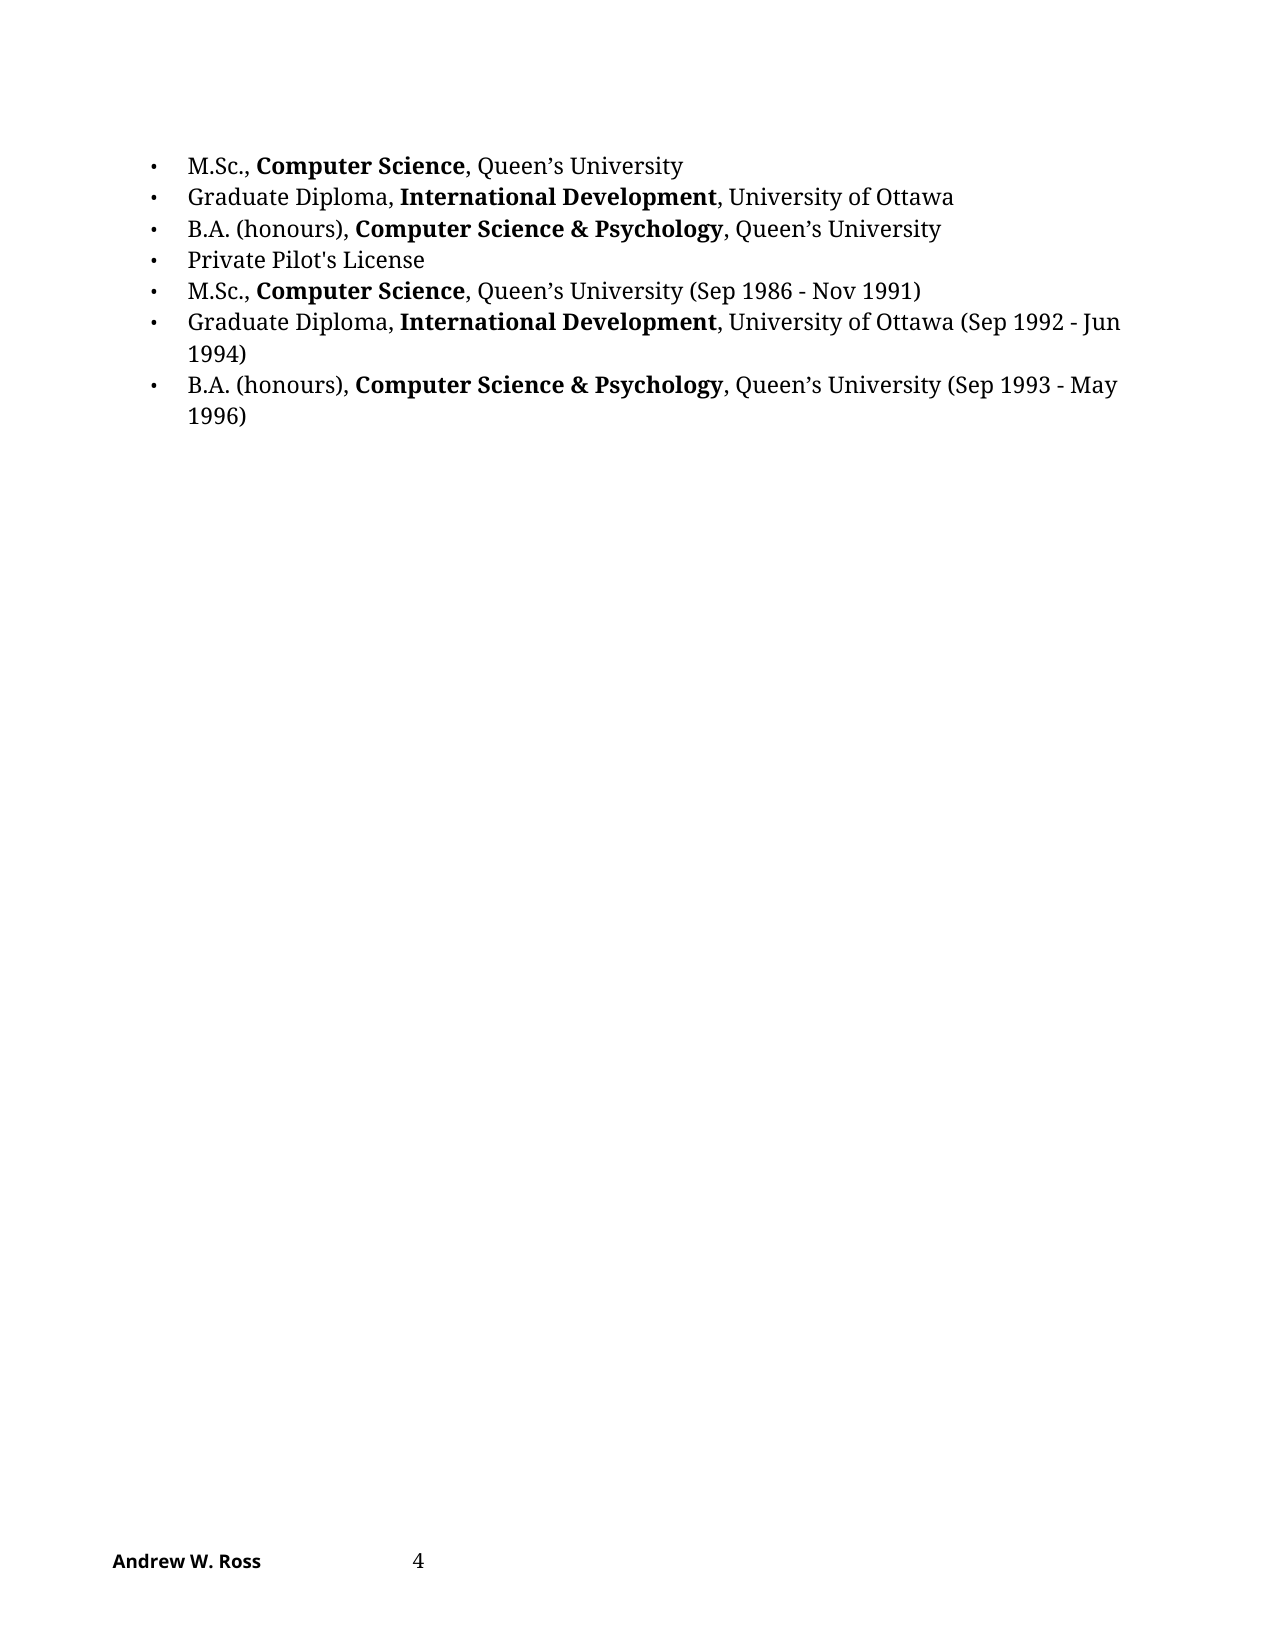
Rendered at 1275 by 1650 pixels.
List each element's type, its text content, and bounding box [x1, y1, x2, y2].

list Graduate Diploma, International Development, University of Ottawa [150, 181, 1162, 212]
list M.Sc., Computer Science, Queen’s University [150, 150, 1162, 181]
list Private Pilot's License [150, 244, 1162, 275]
list Graduate Diploma, International Development, University of Ottawa (Sep 1992 - Jun 1994) [150, 306, 1162, 369]
list M.Sc., Computer Science, Queen’s University (Sep 1986 - Nov 1991) [150, 275, 1162, 306]
list B.A. (honours), Computer Science & Psychology, Queen’s University (Sep 1993 - May 1996) [150, 369, 1162, 431]
list B.A. (honours), Computer Science & Psychology, Queen’s University [150, 212, 1162, 244]
